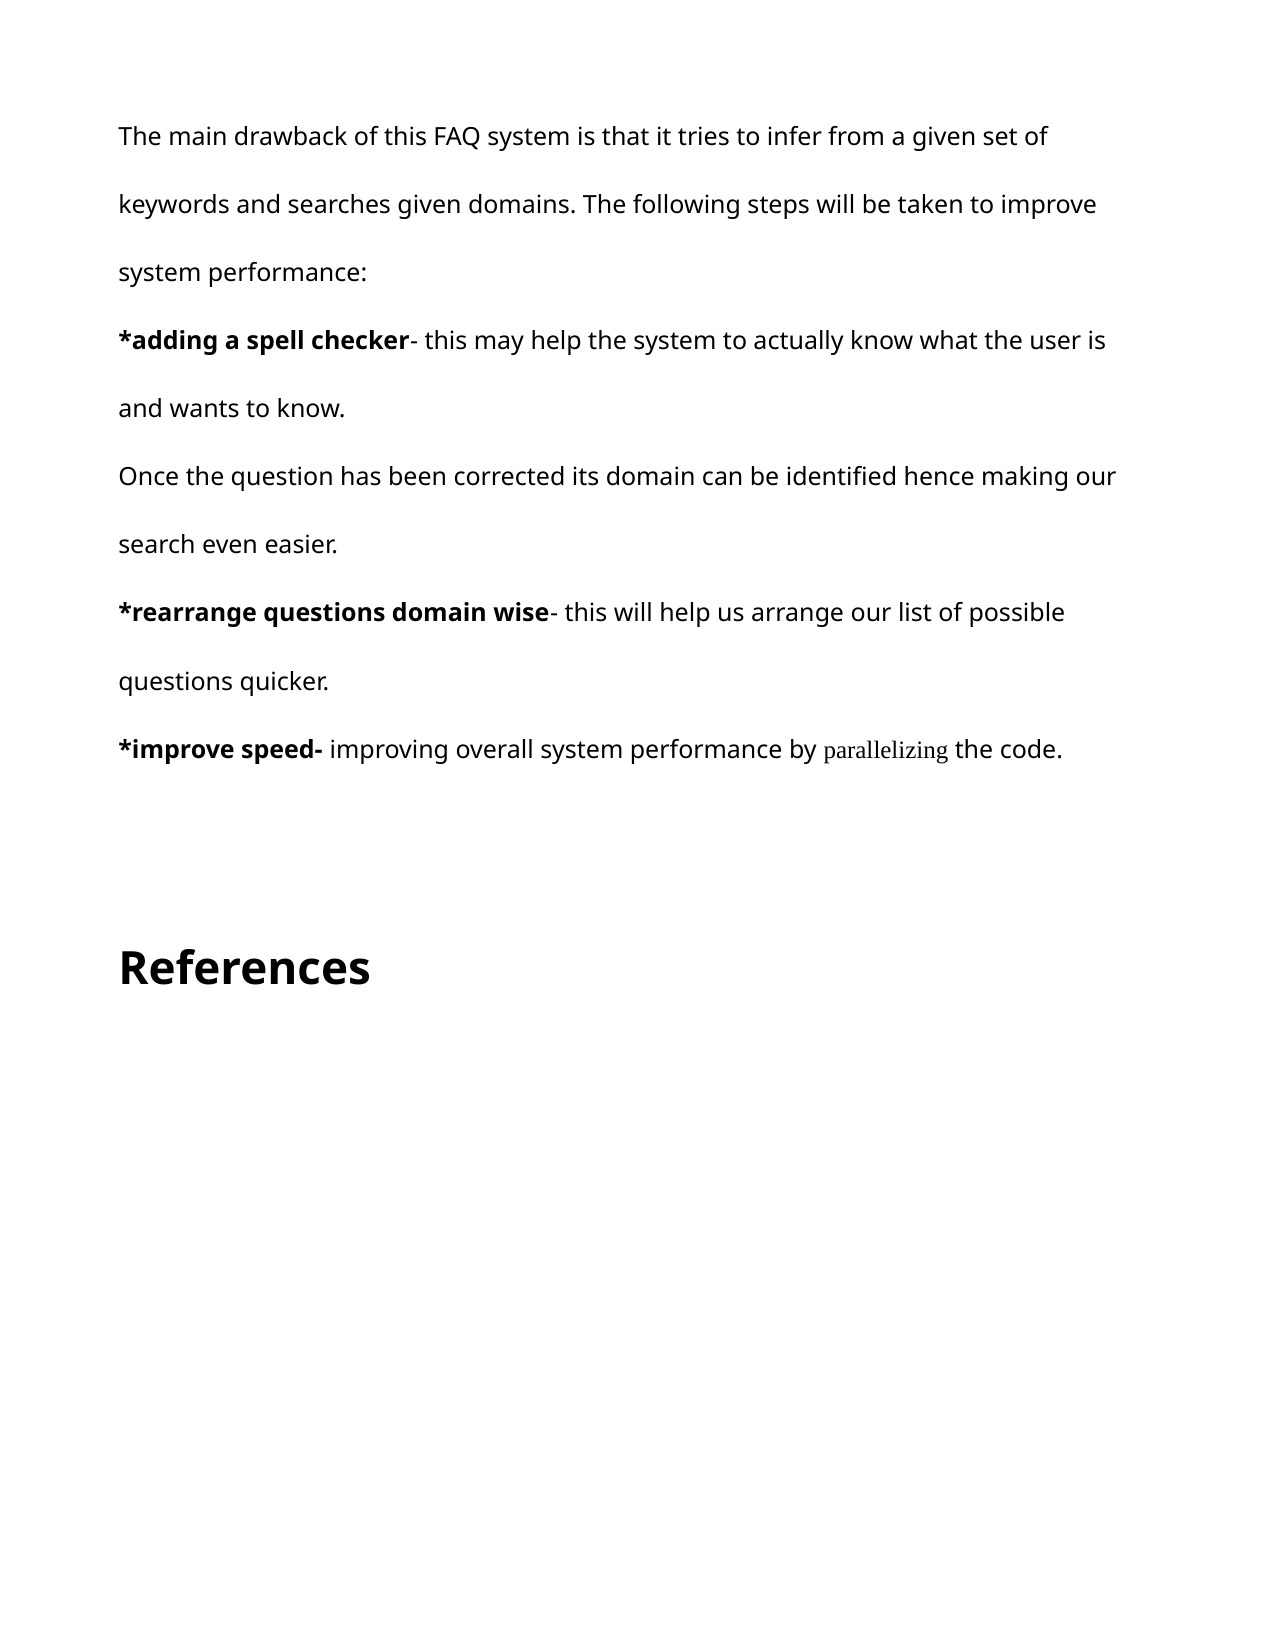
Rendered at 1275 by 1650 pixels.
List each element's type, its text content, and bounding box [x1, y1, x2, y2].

text The main drawback of this FAQ system is that it tries to infer from a given set of keywords and searches given domains. The following steps will be taken to improve system performance: [118, 118, 1157, 288]
text *improve speed- improving overall system performance by parallelizing the code. [118, 731, 1157, 765]
text Once the question has been corrected its domain can be identified hence making our search even easier. [118, 459, 1157, 561]
text *adding a spell checker- this may help the system to actually know what the user is and wants to know. [118, 322, 1157, 425]
text *rearrange questions domain wise- this will help us arrange our list of possible questions quicker. [118, 595, 1157, 697]
text References [118, 936, 1157, 998]
